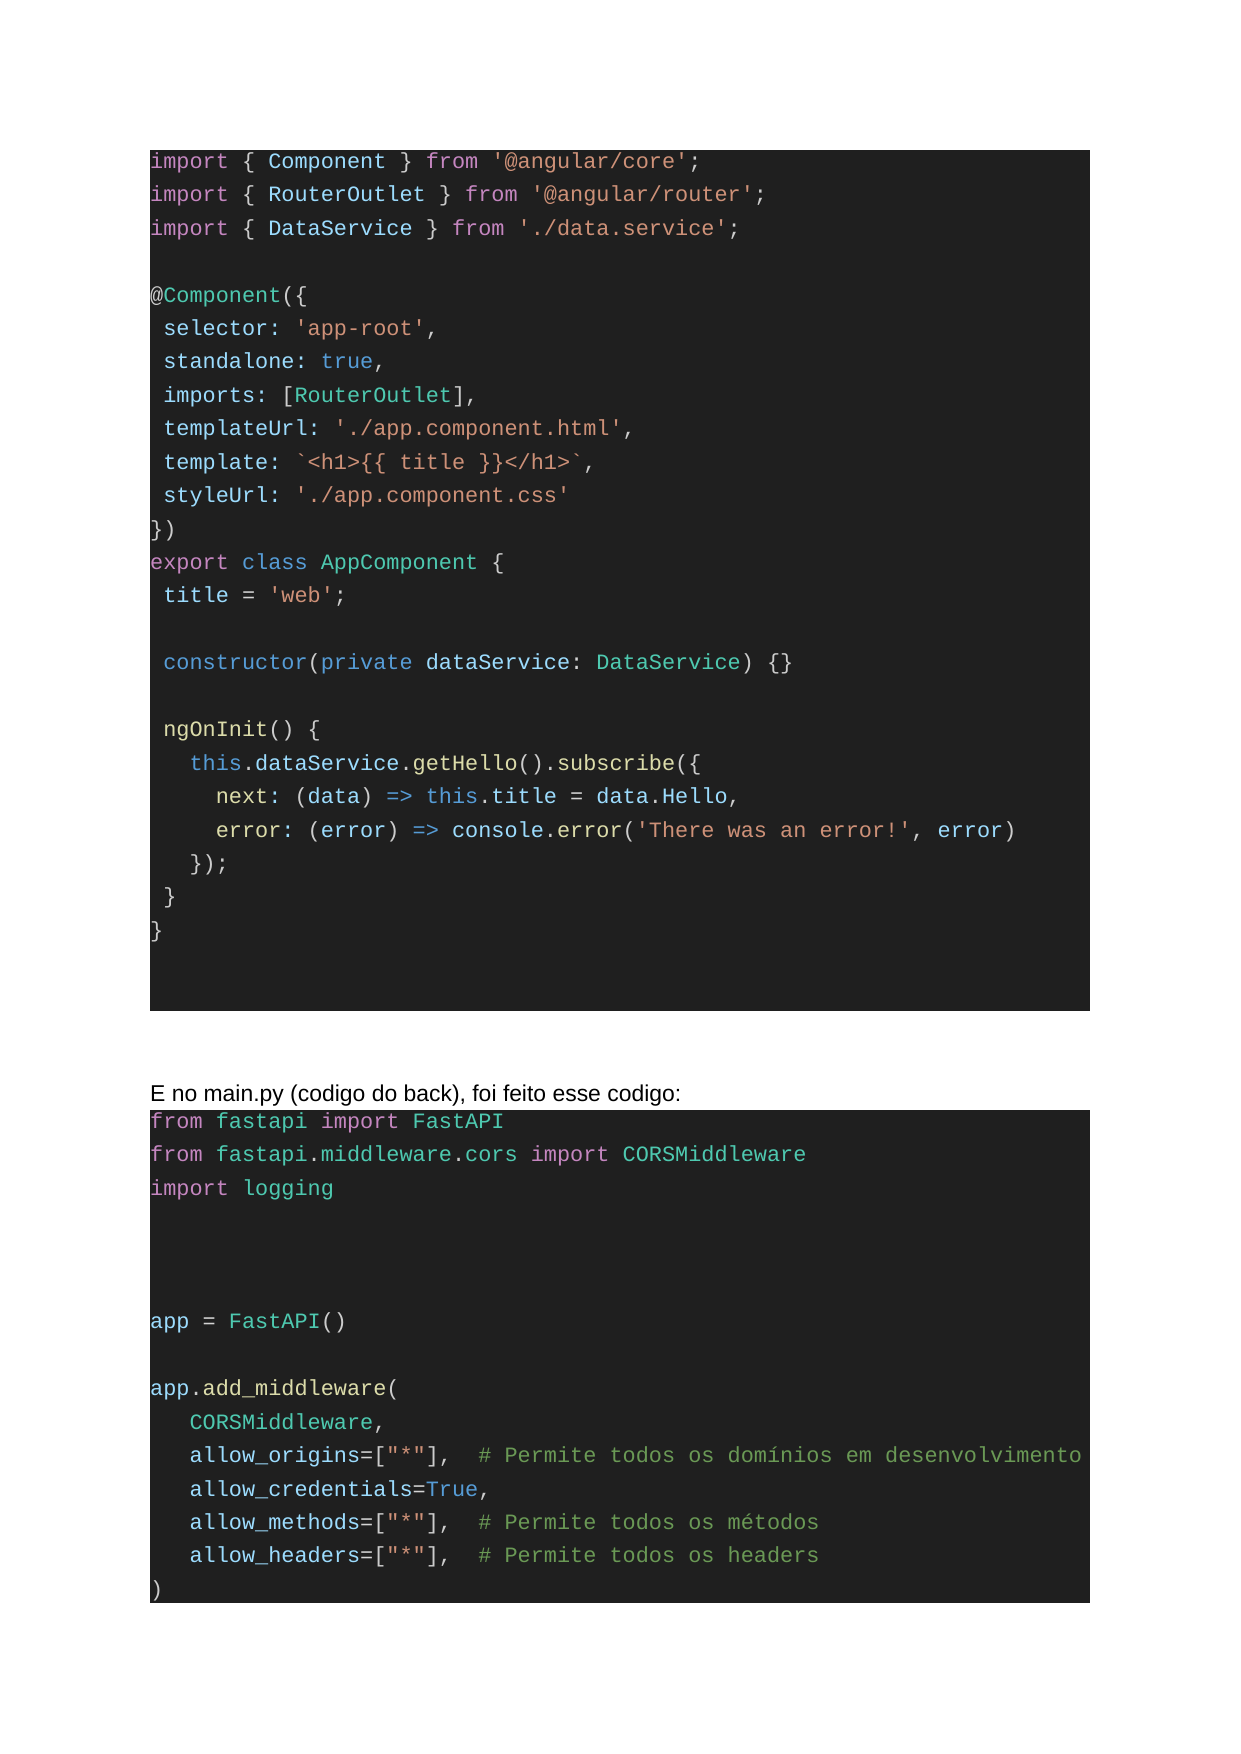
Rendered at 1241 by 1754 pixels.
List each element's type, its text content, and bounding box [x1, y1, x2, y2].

text ) [150, 1578, 1090, 1603]
text selector: 'app-root', [150, 317, 1090, 342]
text imports: [RouterOutlet], [150, 384, 1090, 409]
text import { Component } from '@angular/core'; [150, 150, 1090, 175]
text template: `<h1>{{ title }}</h1>`, [150, 451, 1090, 476]
text import { DataService } from './data.service'; [150, 217, 1090, 242]
text }); [150, 852, 1090, 877]
text E no main.py (codigo do back), foi feito esse codigo: [150, 1080, 1090, 1106]
text allow_credentials=True, [150, 1478, 1090, 1503]
text this.dataService.getHello().subscribe({ [150, 752, 1090, 777]
text standalone: true, [150, 351, 1090, 375]
text app = FastAPI() [150, 1311, 1090, 1335]
text import logging [150, 1177, 1090, 1202]
text allow_methods=["*"], # Permite todos os métodos [150, 1511, 1090, 1536]
text next: (data) => this.title = data.Hello, [150, 785, 1090, 810]
text constructor(private dataService: DataService) {} [150, 652, 1090, 676]
text title = 'web'; [150, 585, 1090, 609]
text app.add_middleware( [150, 1377, 1090, 1402]
text @Component({ [150, 284, 1090, 308]
text allow_headers=["*"], # Permite todos os headers [150, 1545, 1090, 1569]
text import { RouterOutlet } from '@angular/router'; [150, 183, 1090, 208]
text templateUrl: './app.component.html', [150, 417, 1090, 442]
text export class AppComponent { [150, 551, 1090, 576]
text } [150, 886, 1090, 910]
text }) [150, 518, 1090, 543]
text CORSMiddleware, [150, 1411, 1090, 1436]
text } [150, 919, 1090, 944]
text allow_origins=["*"], # Permite todos os domínios em desenvolvimento [150, 1444, 1090, 1469]
text from fastapi import FastAPI [150, 1110, 1090, 1135]
text error: (error) => console.error('There was an error!', error) [150, 819, 1090, 843]
text from fastapi.middleware.cors import CORSMiddleware [150, 1143, 1090, 1168]
text styleUrl: './app.component.css' [150, 484, 1090, 509]
text ngOnInit() { [150, 718, 1090, 743]
